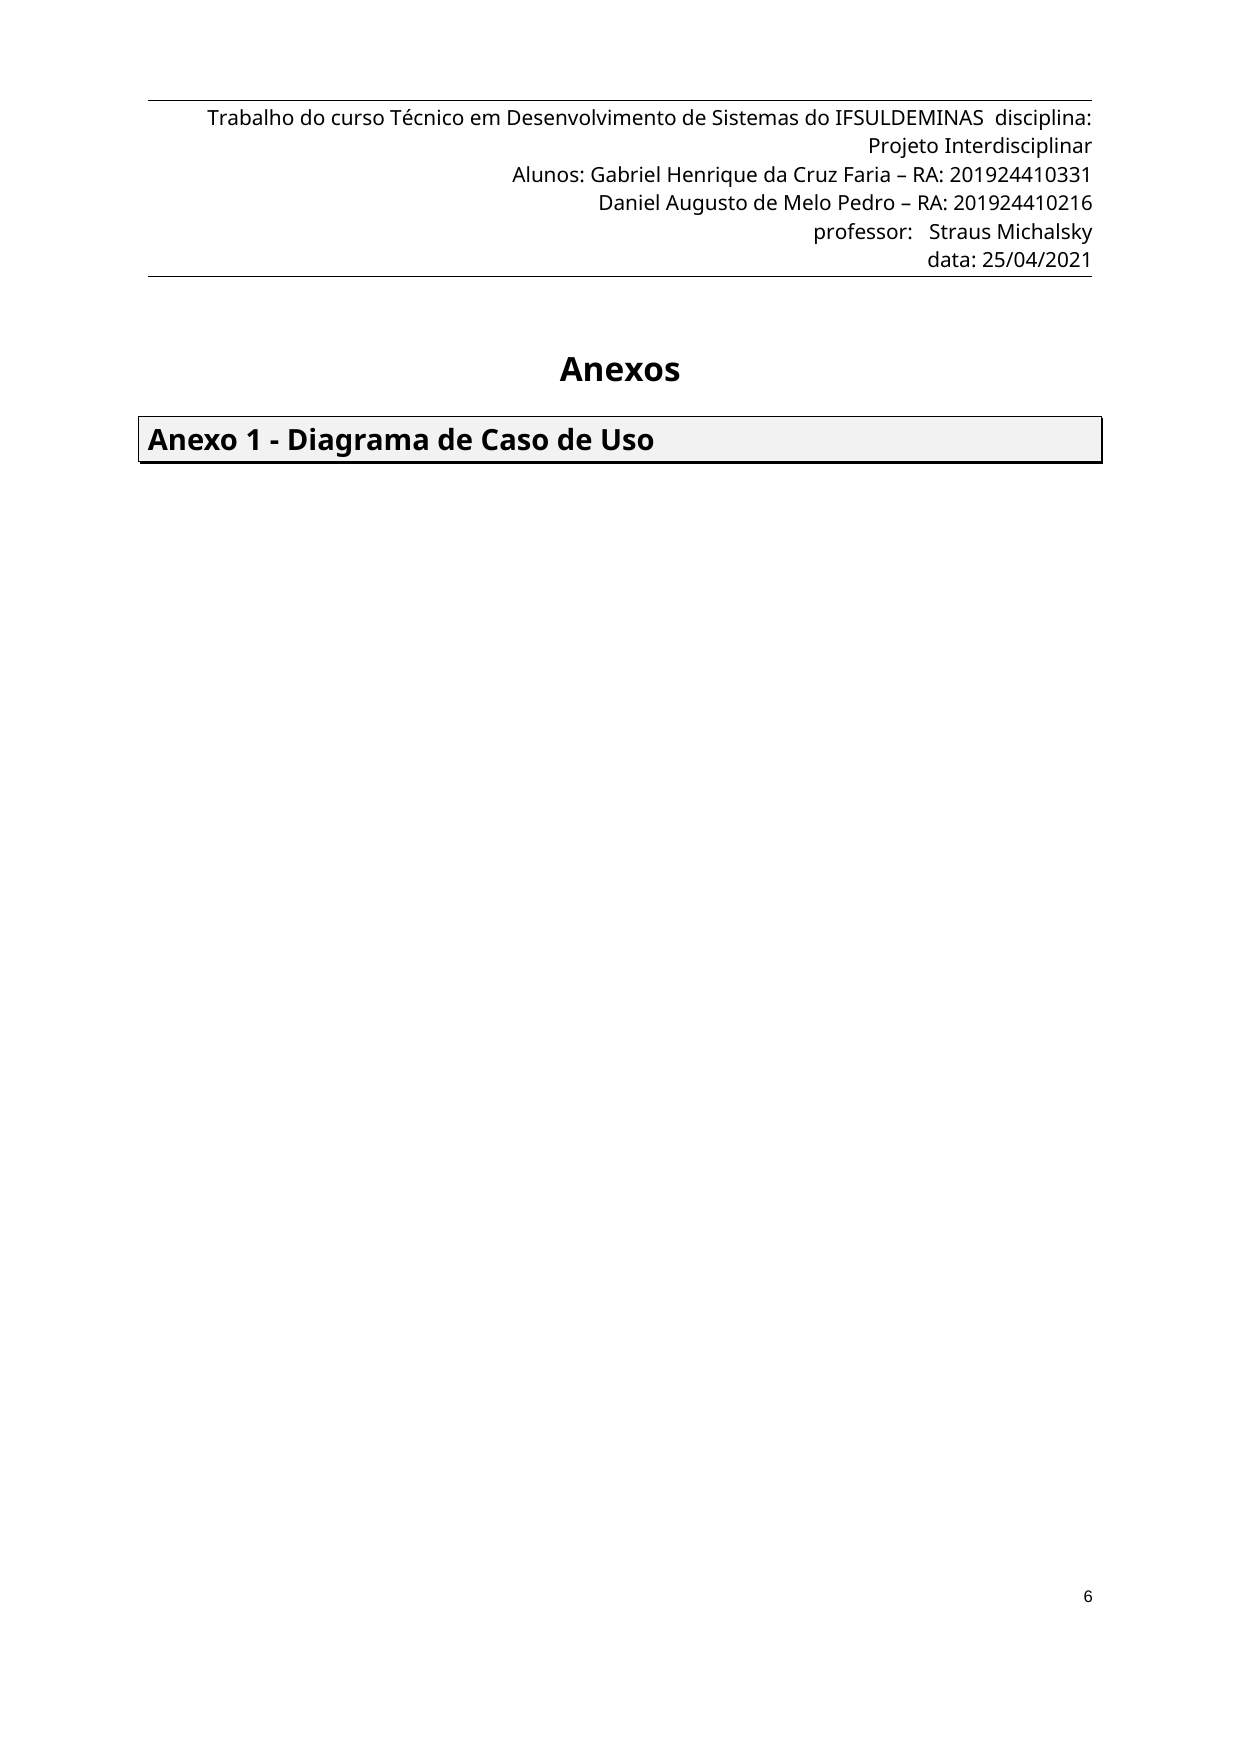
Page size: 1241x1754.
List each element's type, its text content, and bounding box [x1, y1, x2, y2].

text Anexos [148, 346, 1092, 391]
subtitle Anexo 1 - Diagrama de Caso de Uso [139, 417, 1101, 461]
